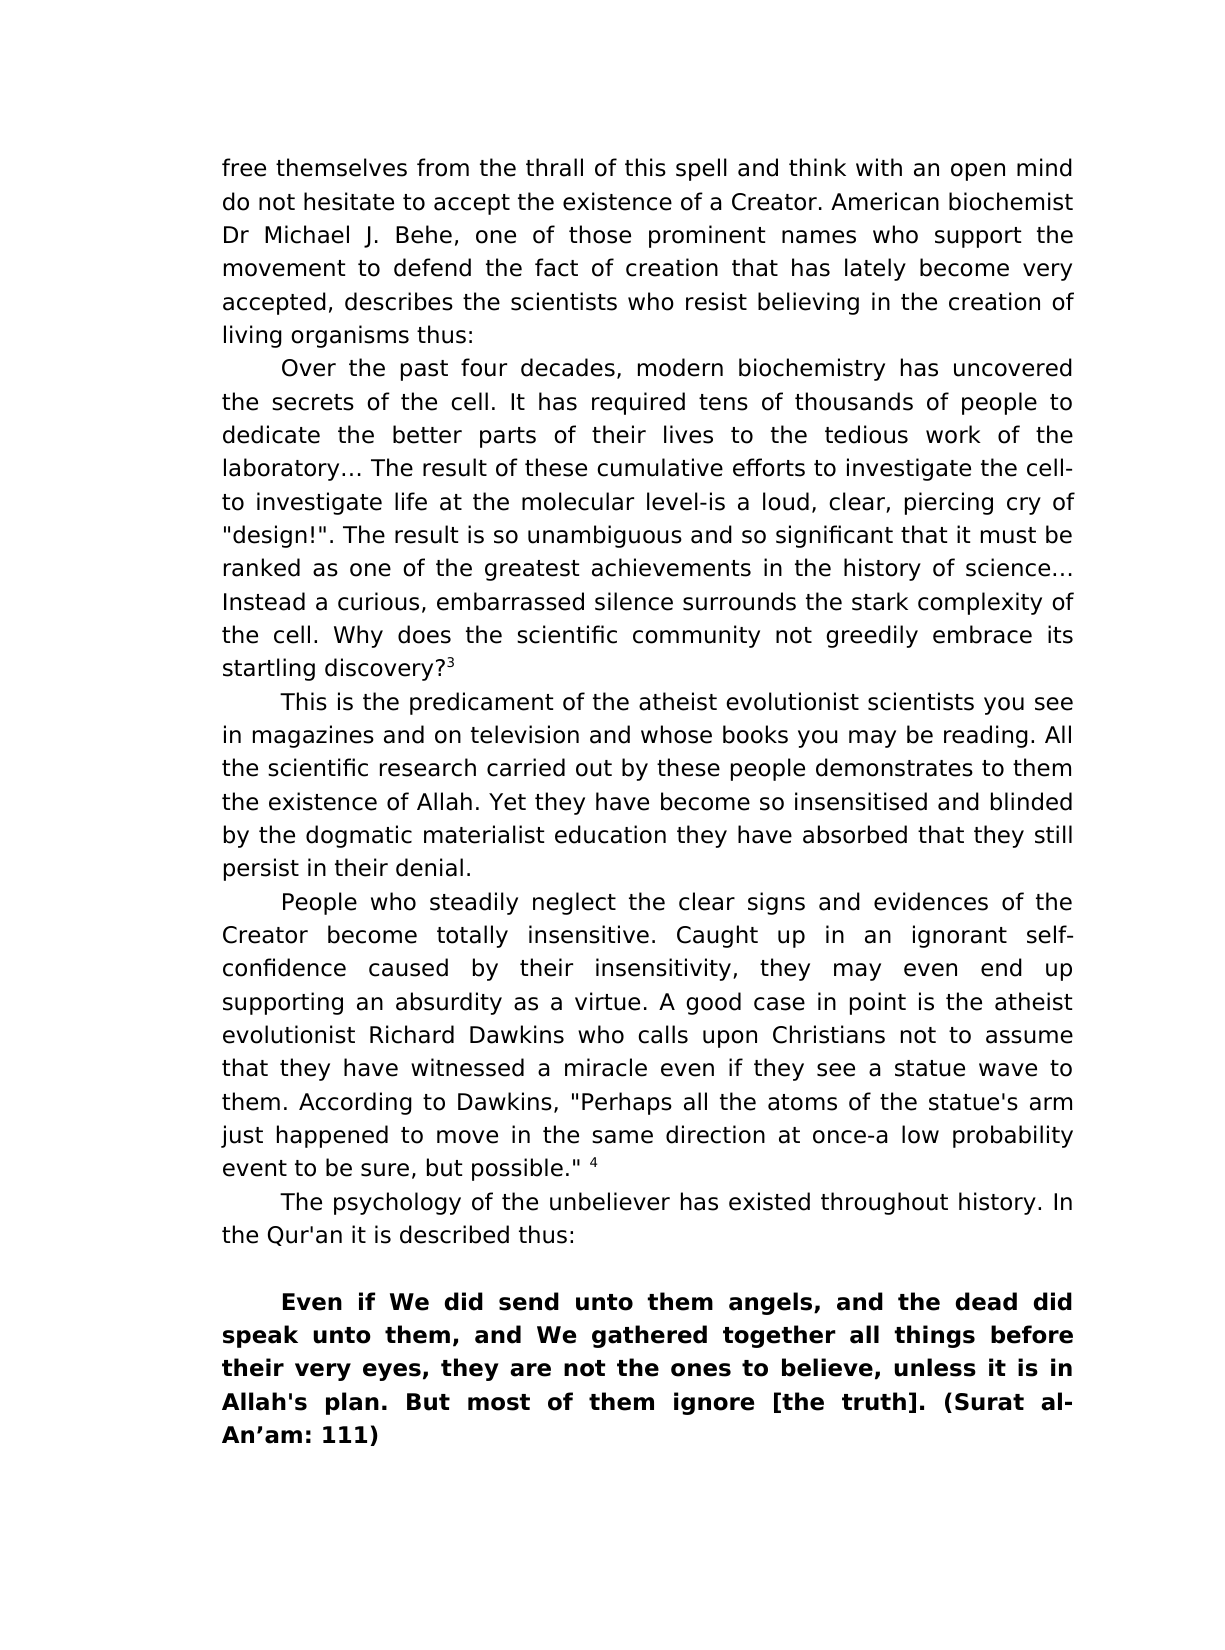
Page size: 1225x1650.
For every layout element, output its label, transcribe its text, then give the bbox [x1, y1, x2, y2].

text Even if We did send unto them angels, and the dead did speak unto them, and We gathered together all things before their very eyes, they are not the ones to believe, unless it is in Allah's plan. But most of them ignore [the truth]. (Surat al-An’am: 111) [222, 1283, 1075, 1450]
text This is the predicament of the atheist evolutionist scientists you see in magazines and on television and whose books you may be reading. All the scientific research carried out by these people demonstrates to them the existence of Allah. Yet they have become so insensitised and blinded by the dogmatic materialist education they have absorbed that they still persist in their denial. [222, 683, 1075, 883]
text Over the past four decades, modern biochemistry has uncovered the secrets of the cell. It has required tens of thousands of people to dedicate the better parts of their lives to the tedious work of the laboratory… The result of these cumulative efforts to investigate the cell- to investigate life at the molecular level-is a loud, clear, piercing cry of "design!". The result is so unambiguous and so significant that it must be ranked as one of the greatest achievements in the history of science… Instead a curious, embarrassed silence surrounds the stark complexity of the cell. Why does the scientific community not greedily embrace its startling discovery?3 [222, 350, 1075, 683]
text free themselves from the thrall of this spell and think with an open mind do not hesitate to accept the existence of a Creator. American biochemist Dr Michael J. Behe, one of those prominent names who support the movement to defend the fact of creation that has lately become very accepted, describes the scientists who resist believing in the creation of living organisms thus: [222, 150, 1075, 350]
text People who steadily neglect the clear signs and evidences of the Creator become totally insensitive. Caught up in an ignorant self-confidence caused by their insensitivity, they may even end up supporting an absurdity as a virtue. A good case in point is the atheist evolutionist Richard Dawkins who calls upon Christians not to assume that they have witnessed a miracle even if they see a statue wave to them. According to Dawkins, "Perhaps all the atoms of the statue's arm just happened to move in the same direction at once-a low probability event to be sure, but possible." 4 [222, 883, 1075, 1183]
text The psychology of the unbeliever has existed throughout history. In the Qur'an it is described thus: [222, 1183, 1075, 1250]
